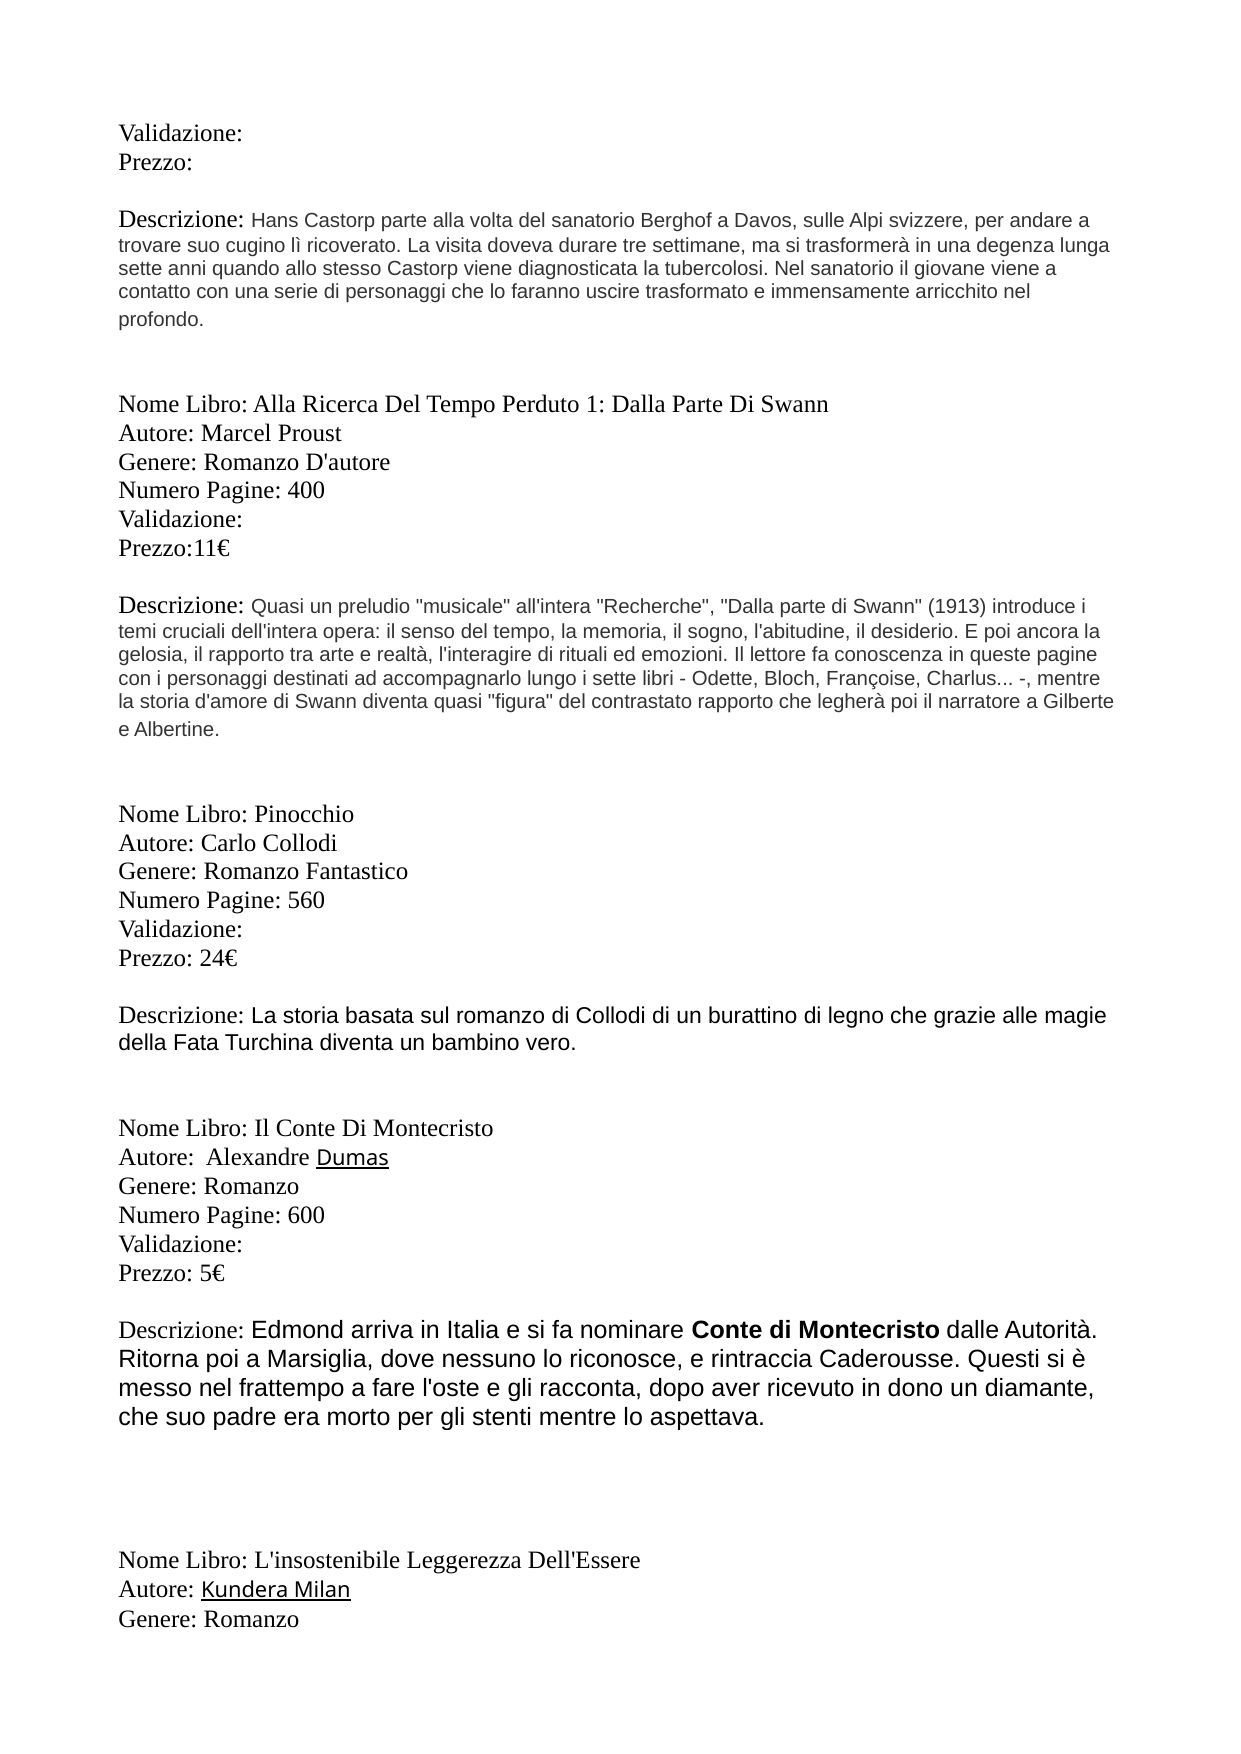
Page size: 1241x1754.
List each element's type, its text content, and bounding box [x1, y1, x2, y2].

text Nome Libro: L'insostenibile Leggerezza Dell'Essere Autore: Kundera Milan Genere: Romanzo [118, 1497, 1122, 1633]
text Validazione: Prezzo: Descrizione: Hans Castorp parte alla volta del sanatorio Berghof a Davos, sulle Alpi svizzere, per andare a trovare suo cugino lì ricoverato. La visita doveva durare tre settimane, ma si trasformerà in una degenza lunga sette anni quando allo stesso Castorp viene diagnosticata la tubercolosi. Nel sanatorio il giovane viene a contatto con una serie di personaggi che lo faranno uscire trasformato e immensamente arricchito nel profondo. Nome Libro: Alla Ricerca Del Tempo Perduto 1: Dalla Parte Di Swann Autore: Marcel Proust Genere: Romanzo D'autore Numero Pagine: 400 Validazione: Prezzo:11€ Descrizione: Quasi un preludio "musicale" all'intera "Recherche", "Dalla parte di Swann" (1913) introduce i temi cruciali dell'intera opera: il senso del tempo, la memoria, il sogno, l'abitudine, il desiderio. E poi ancora la gelosia, il rapporto tra arte e realtà, l'interagire di rituali ed emozioni. Il lettore fa conoscenza in queste pagine con i personaggi destinati ad accompagnarlo lungo i sette libri - Odette, Bloch, Françoise, Charlus... -, mentre la storia d'amore di Swann diventa quasi "figura" del contrastato rapporto che legherà poi il narratore a Gilberte e Albertine. Nome Libro: Pinocchio Autore: Carlo Collodi Genere: Romanzo Fantastico Numero Pagine: 560 Validazione: Prezzo: 24€ Descrizione: La storia basata sul romanzo di Collodi di un burattino di legno che grazie alle magie della Fata Turchina diventa un bambino vero. Nome Libro: Il Conte Di Montecristo Autore: Alexandre Dumas Genere: Romanzo Numero Pagine: 600 Validazione: Prezzo: 5€ Descrizione: Edmond arriva in Italia e si fa nominare Conte di Montecristo dalle Autorità. Ritorna poi a Marsiglia, dove nessuno lo riconosce, e rintraccia Caderousse. Questi si è messo nel frattempo a fare l'oste e gli racconta, dopo aver ricevuto in dono un diamante, che suo padre era morto per gli stenti mentre lo aspettava. [118, 118, 1122, 1430]
